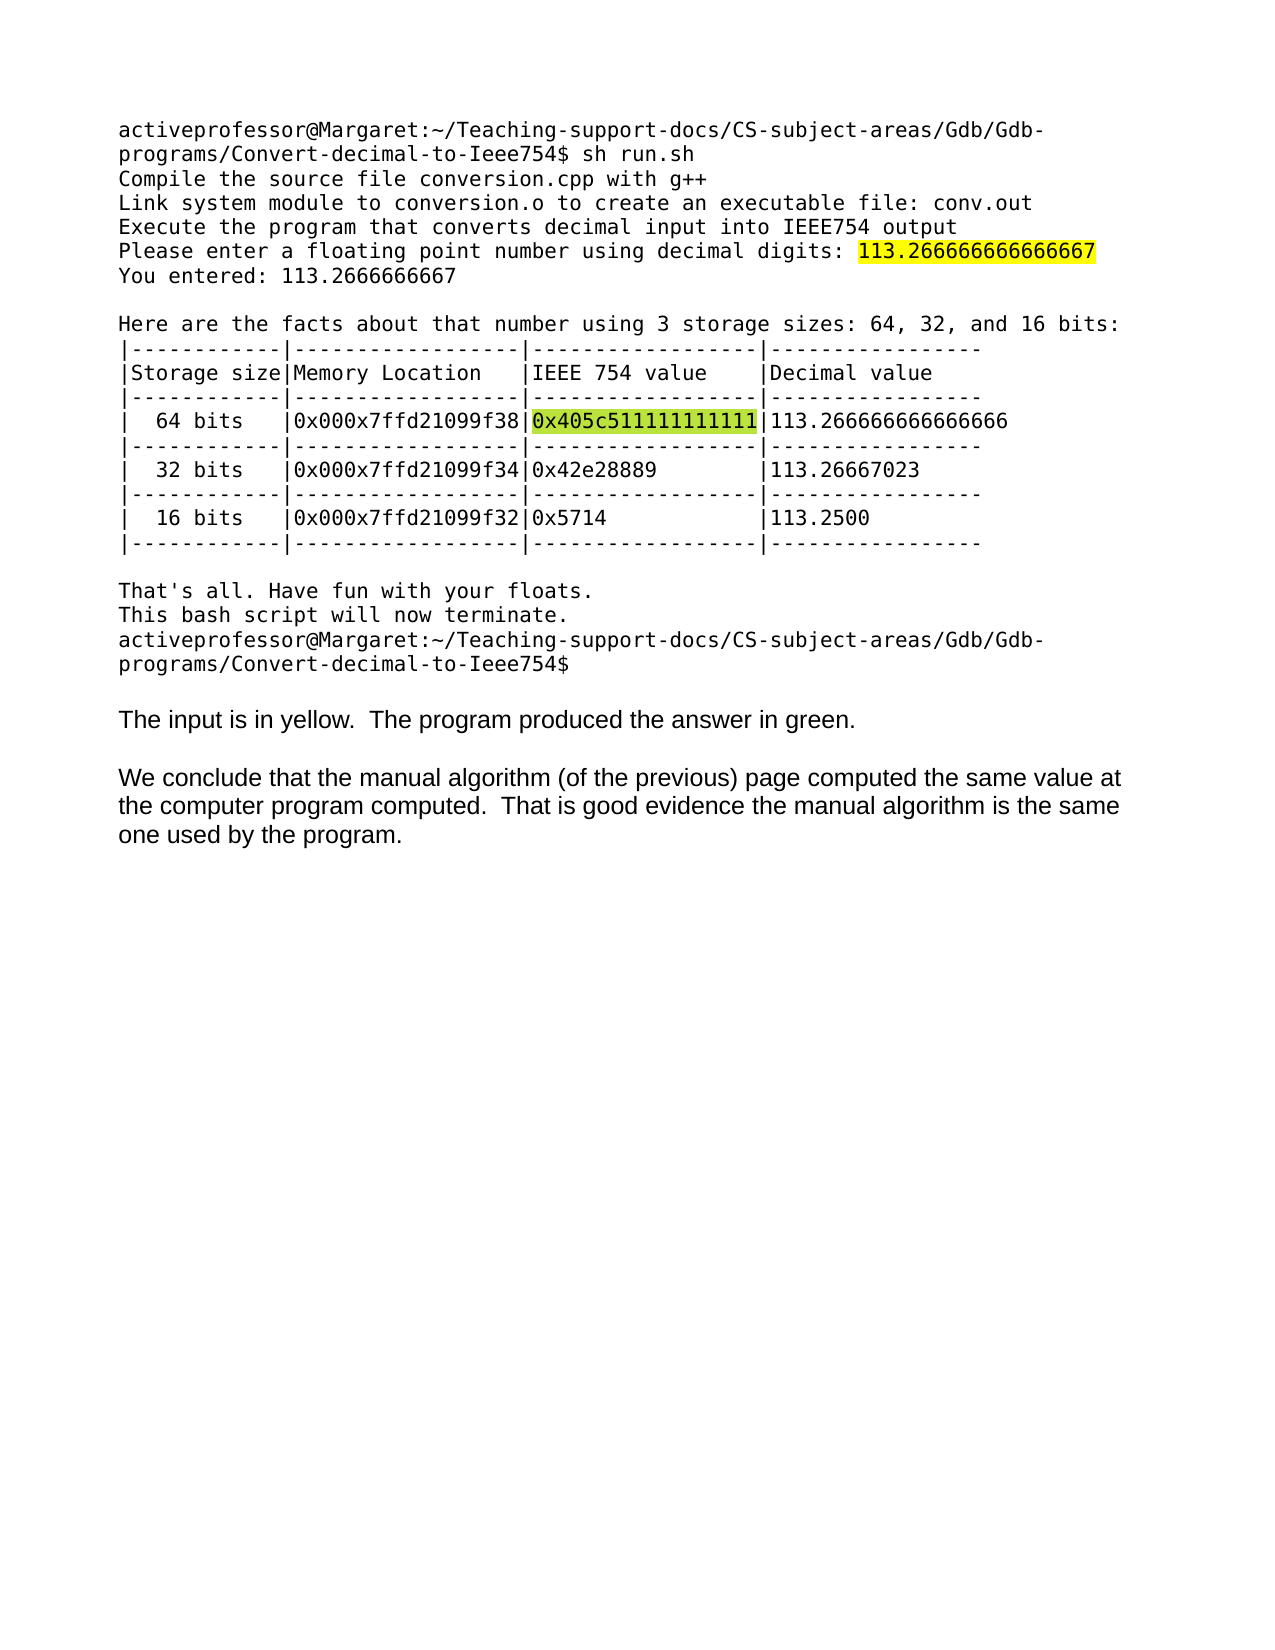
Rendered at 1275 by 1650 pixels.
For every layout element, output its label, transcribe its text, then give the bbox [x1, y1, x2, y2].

text Here are the facts about that number using 3 storage sizes: 64, 32, and 16 bits: [118, 312, 1157, 337]
text | 32 bits |0x000x7ffd21099f34|0x42e28889 |113.26667023 [118, 458, 1157, 482]
text Compile the source file conversion.cpp with g++ [118, 167, 1157, 191]
text |------------|------------------|------------------|----------------- [118, 482, 1157, 506]
text Please enter a floating point number using decimal digits: 113.266666666666667 [118, 239, 1157, 264]
text |------------|------------------|------------------|----------------- [118, 434, 1157, 458]
text | 16 bits |0x000x7ffd21099f32|0x5714 |113.2500 [118, 506, 1157, 531]
text activeprofessor@Margaret:~/Teaching-support-docs/CS-subject-areas/Gdb/Gdb-programs/Convert-decimal-to-Ieee754$ sh run.sh [118, 118, 1157, 167]
text | 64 bits |0x000x7ffd21099f38|0x405c511111111111|113.266666666666666 [118, 409, 1157, 434]
text We conclude that the manual algorithm (of the previous) page computed the same value at the computer program computed. That is good evidence the manual algorithm is the same one used by the program. [118, 763, 1157, 849]
text That's all. Have fun with your floats. [118, 579, 1157, 603]
text You entered: 113.2666666667 [118, 264, 1157, 288]
text Link system module to conversion.o to create an executable file: conv.out [118, 191, 1157, 215]
text |------------|------------------|------------------|----------------- [118, 385, 1157, 409]
text activeprofessor@Margaret:~/Teaching-support-docs/CS-subject-areas/Gdb/Gdb-programs/Convert-decimal-to-Ieee754$ [118, 628, 1157, 676]
text |Storage size|Memory Location |IEEE 754 value |Decimal value [118, 361, 1157, 385]
text |------------|------------------|------------------|----------------- [118, 337, 1157, 361]
text This bash script will now terminate. [118, 603, 1157, 628]
text |------------|------------------|------------------|----------------- [118, 531, 1157, 555]
text Execute the program that converts decimal input into IEEE754 output [118, 215, 1157, 239]
text The input is in yellow. The program produced the answer in green. [118, 705, 1157, 734]
